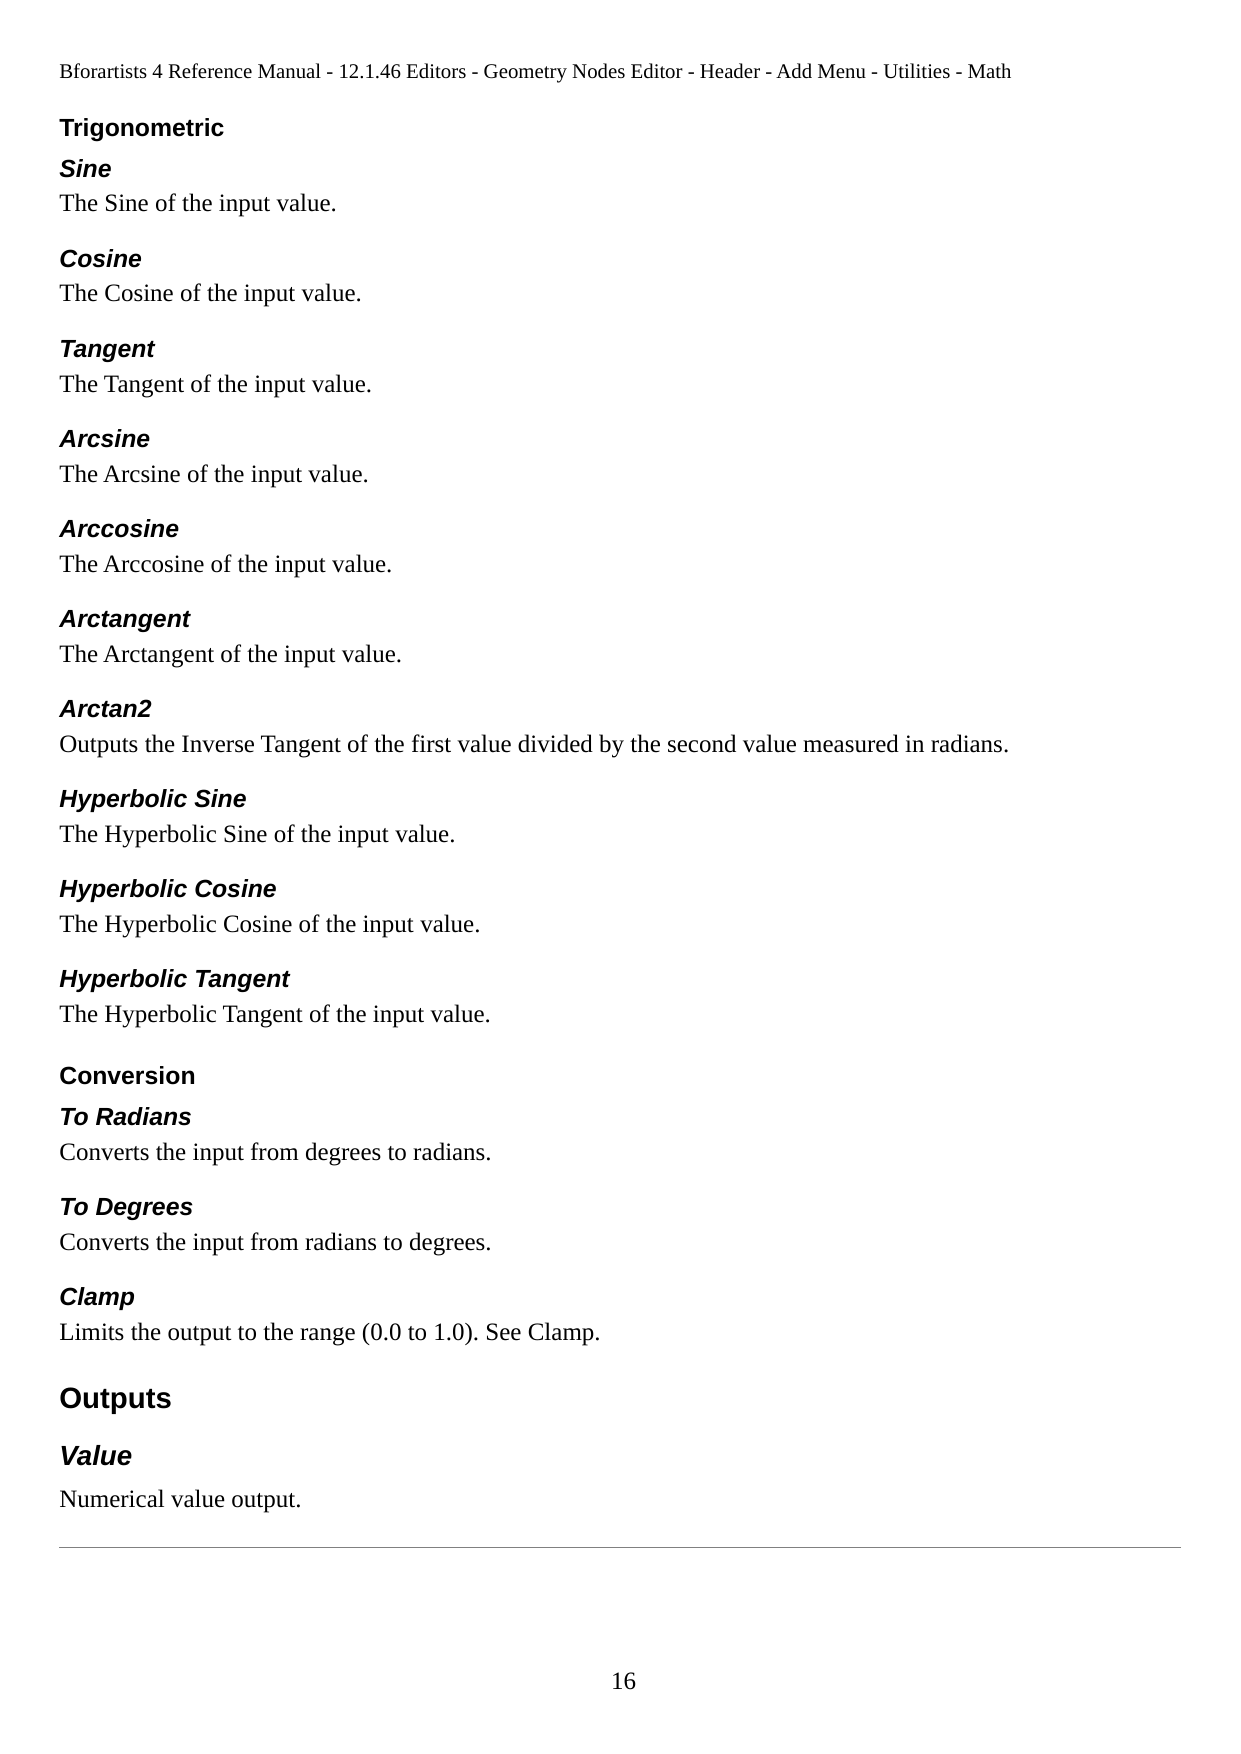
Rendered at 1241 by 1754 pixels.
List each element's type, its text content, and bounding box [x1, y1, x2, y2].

text The Sine of the input value. [59, 188, 1181, 217]
text The Hyperbolic Tangent of the input value. [59, 999, 1181, 1028]
text The Arctangent of the input value. [59, 639, 1181, 668]
subtitle Arcsine [59, 424, 1181, 452]
subtitle Hyperbolic Sine [59, 784, 1181, 813]
text Converts the input from radians to degrees. [59, 1227, 1181, 1256]
subtitle Trigonometric [59, 113, 1181, 141]
subtitle Clamp [59, 1282, 1181, 1311]
subtitle Hyperbolic Tangent [59, 964, 1181, 993]
text Converts the input from degrees to radians. [59, 1137, 1181, 1166]
subtitle Conversion [59, 1061, 1181, 1089]
subtitle To Degrees [59, 1192, 1181, 1221]
text The Hyperbolic Sine of the input value. [59, 819, 1181, 848]
text Numerical value output. [59, 1484, 1181, 1512]
subtitle Arctangent [59, 604, 1181, 633]
text Limits the output to the range (0.0 to 1.0). See Clamp. [59, 1317, 1181, 1346]
subtitle Arctan2 [59, 694, 1181, 723]
text The Hyperbolic Cosine of the input value. [59, 909, 1181, 938]
subtitle To Radians [59, 1102, 1181, 1131]
text The Tangent of the input value. [59, 369, 1181, 397]
subtitle Outputs [59, 1381, 1181, 1414]
text The Arccosine of the input value. [59, 549, 1181, 578]
text The Cosine of the input value. [59, 278, 1181, 307]
text The Arcsine of the input value. [59, 459, 1181, 487]
subtitle Cosine [59, 244, 1181, 272]
subtitle Sine [59, 154, 1181, 182]
text Outputs the Inverse Tangent of the first value divided by the second value measured in radians. [59, 729, 1181, 758]
subtitle Value [59, 1439, 1181, 1471]
subtitle Arccosine [59, 514, 1181, 543]
subtitle Hyperbolic Cosine [59, 874, 1181, 903]
subtitle Tangent [59, 334, 1181, 362]
